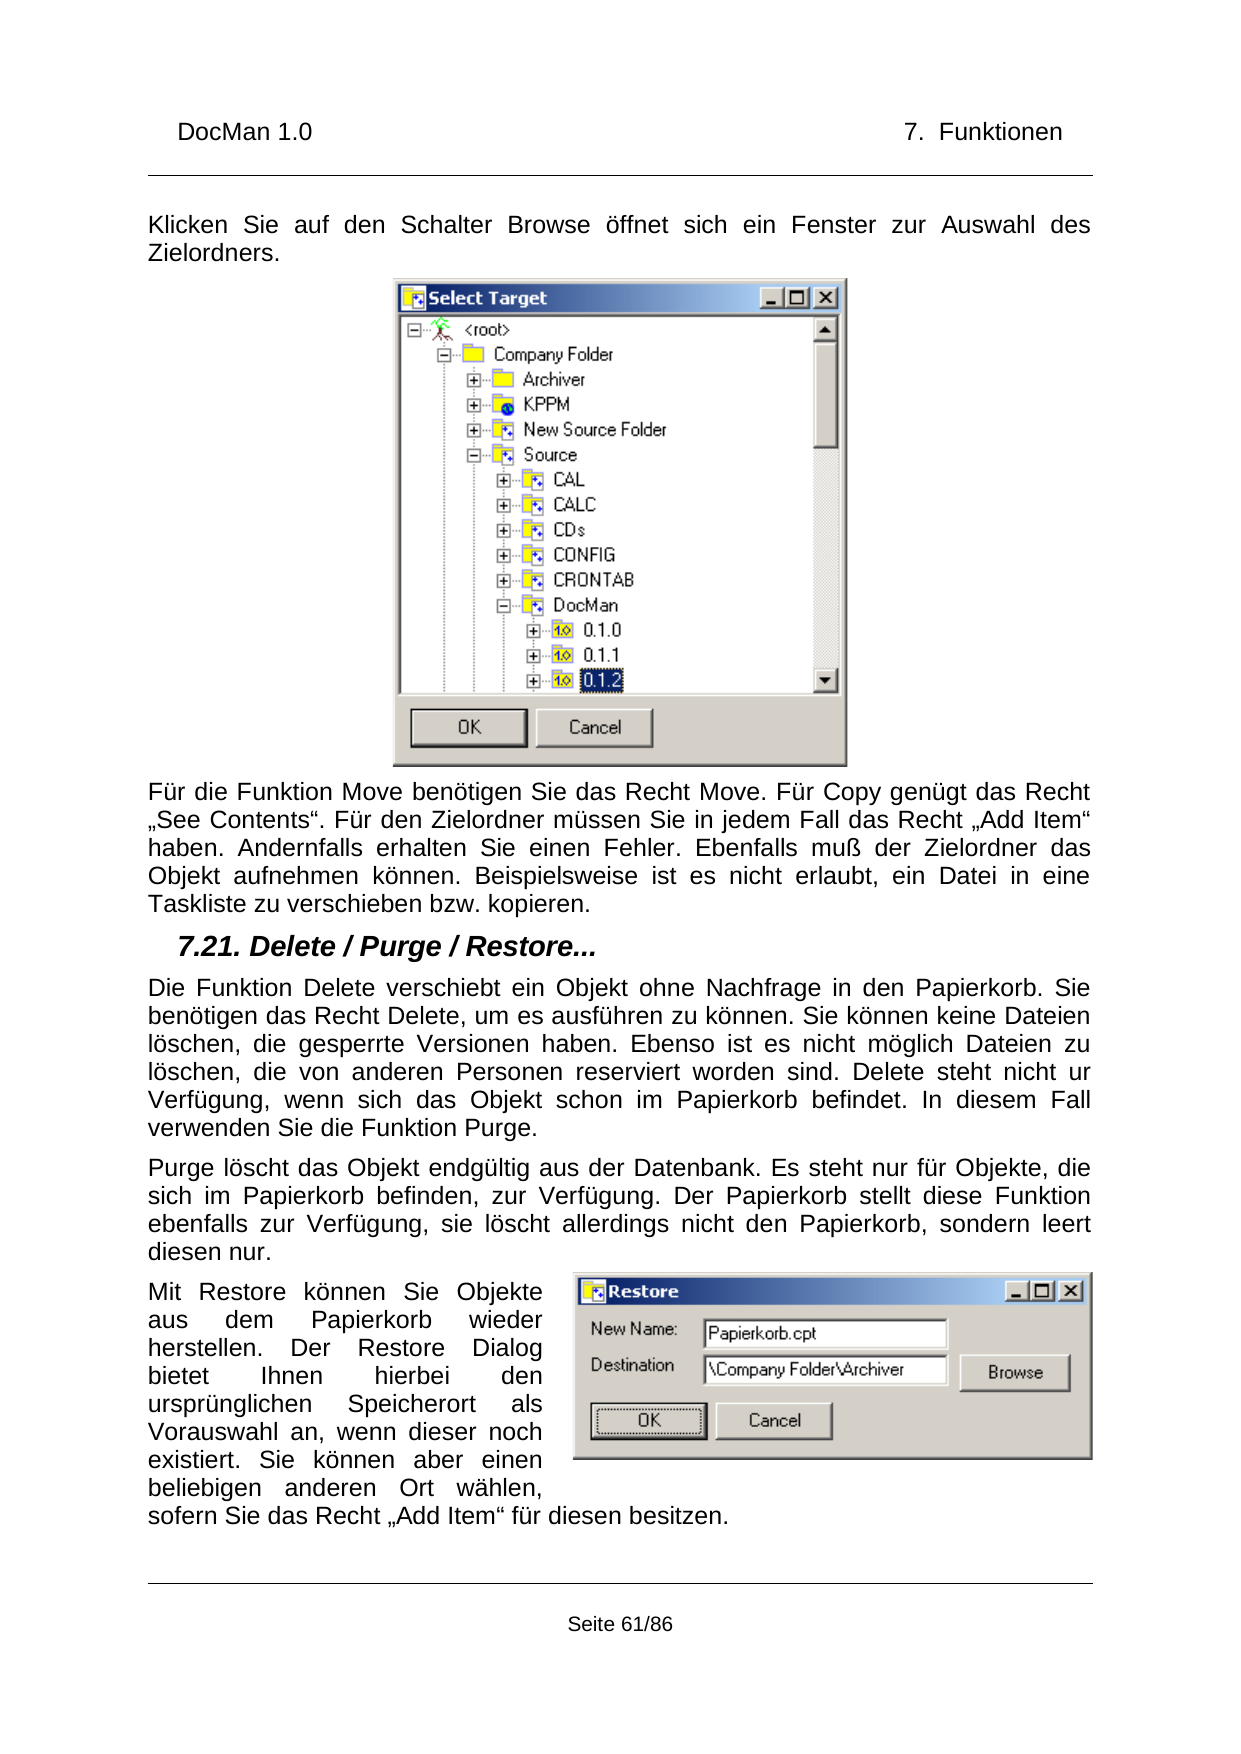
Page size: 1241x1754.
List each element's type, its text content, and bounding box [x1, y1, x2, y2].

text Mit Restore können Sie Objekte aus dem Papierkorb wieder herstellen. Der Restore Dialog bietet Ihnen hierbei den ursprünglichen Speicherort als Vorauswahl an, wenn dieser noch existiert. Sie können aber einen beliebigen anderen Ort wählen, sofern Sie das Recht „Add Item“ für diesen besitzen. [148, 1278, 1093, 1530]
picture [572, 1272, 1093, 1460]
text Für die Funktion Move benötigen Sie das Recht Move. Für Copy genügt das Recht „See Contents“. Für den Zielordner müssen Sie in jedem Fall das Recht „Add Item“ haben. Andernfalls erhalten Sie einen Fehler. Ebenfalls muß der Zielordner das Objekt aufnehmen können. Beispielsweise ist es nicht erlaubt, ein Datei in eine Taskliste zu verschieben bzw. kopieren. [148, 778, 1093, 918]
picture [392, 278, 848, 767]
subtitle Delete / Purge / Restore... [177, 930, 1093, 962]
text Purge löscht das Objekt endgültig aus der Datenbank. Es steht nur für Objekte, die sich im Papierkorb befinden, zur Verfügung. Der Papierkorb stellt diese Funktion ebenfalls zur Verfügung, sie löscht allerdings nicht den Papierkorb, sondern leert diesen nur. [148, 1154, 1093, 1266]
text Klicken Sie auf den Schalter Browse öffnet sich ein Fenster zur Auswahl des Zielordners. [148, 211, 1093, 267]
text Die Funktion Delete verschiebt ein Objekt ohne Nachfrage in den Papierkorb. Sie benötigen das Recht Delete, um es ausführen zu können. Sie können keine Dateien löschen, die gesperrte Versionen haben. Ebenso ist es nicht möglich Dateien zu löschen, die von anderen Personen reserviert worden sind. Delete steht nicht ur Verfügung, wenn sich das Objekt schon im Papierkorb befindet. In diesem Fall verwenden Sie die Funktion Purge. [148, 974, 1093, 1142]
